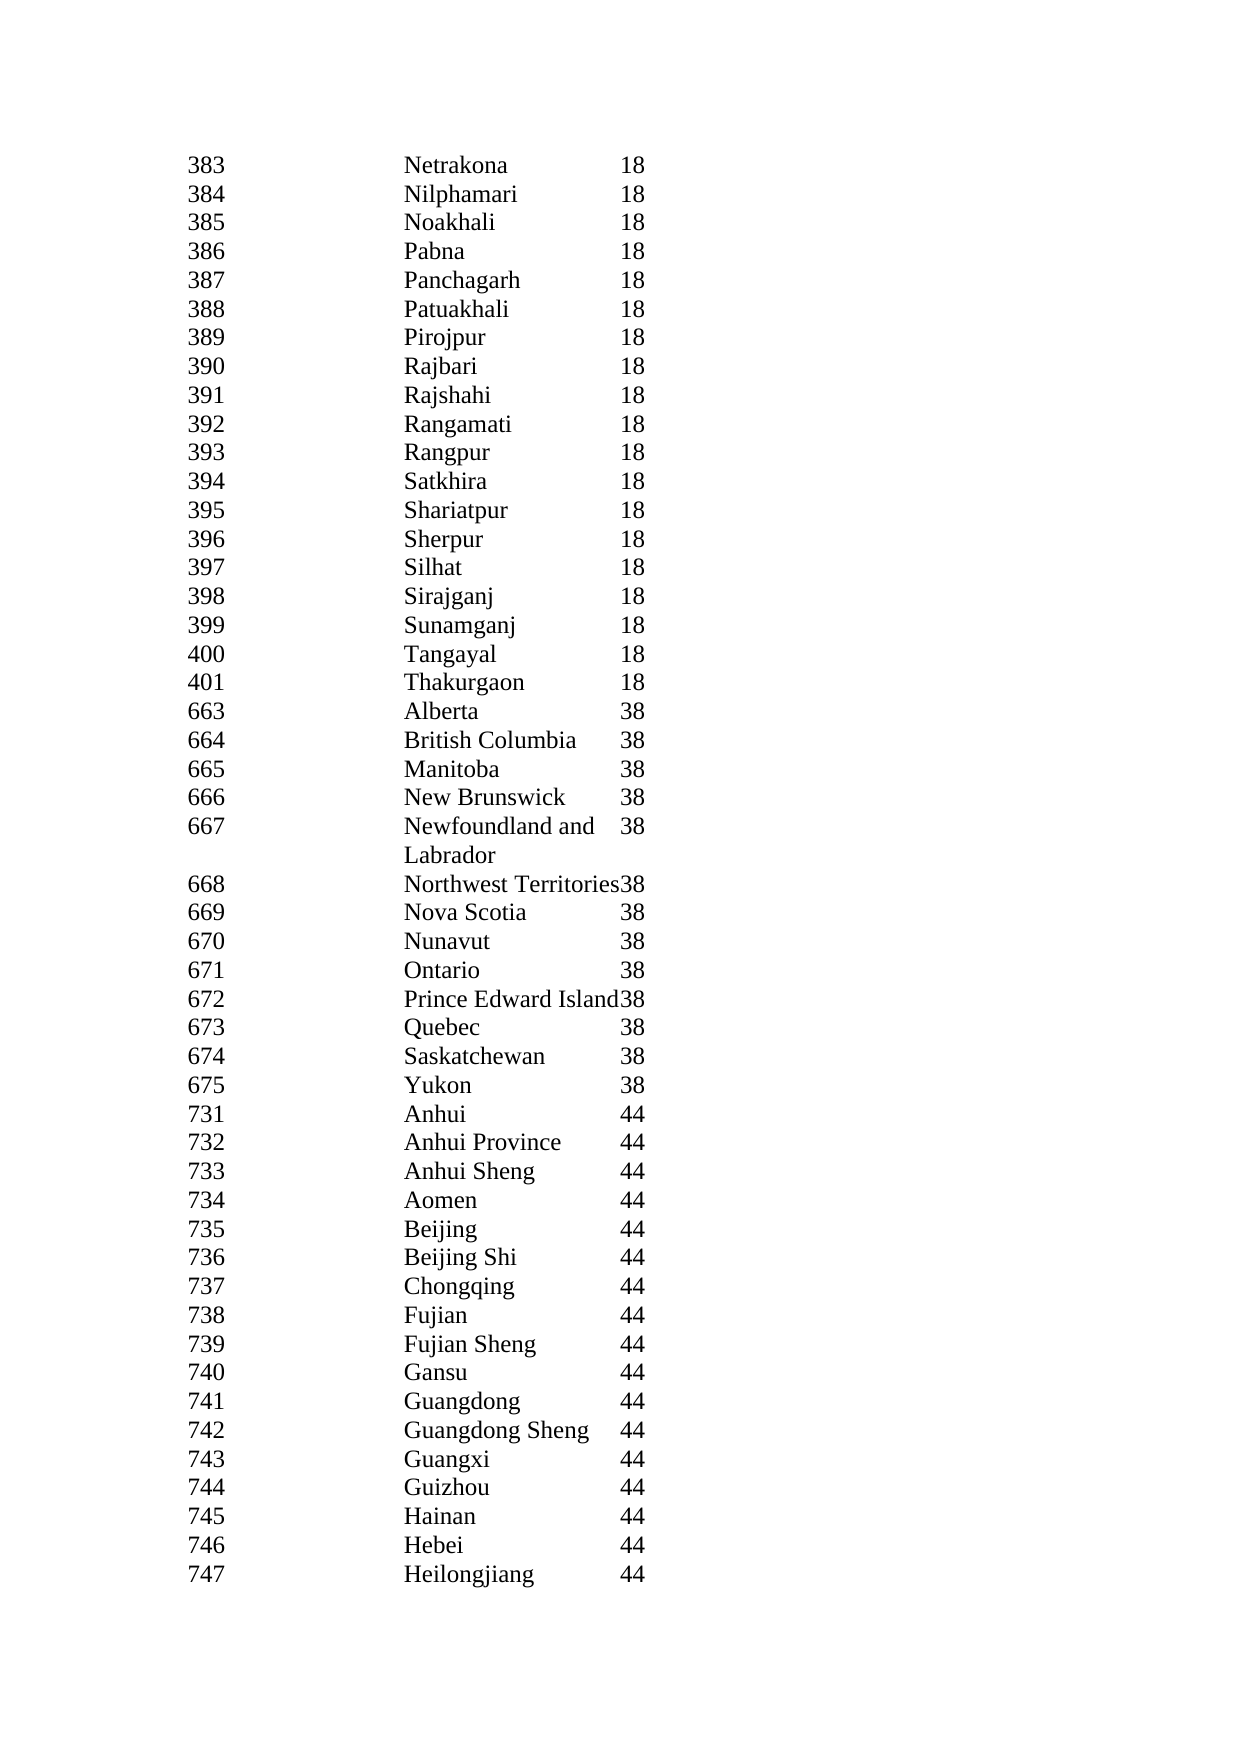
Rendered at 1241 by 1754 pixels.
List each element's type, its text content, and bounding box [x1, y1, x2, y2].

table_cell [836, 380, 1053, 409]
table_cell 44 [620, 1501, 836, 1530]
table_cell 739 [188, 1329, 404, 1357]
table_cell 393 [188, 438, 404, 466]
table_cell 44 [620, 1271, 836, 1300]
table_cell Rajbari [404, 351, 620, 380]
table_cell Hainan [404, 1501, 620, 1530]
table_cell [836, 351, 1053, 380]
table_cell 18 [620, 610, 836, 639]
table_cell 38 [620, 1013, 836, 1041]
table_cell [836, 610, 1053, 639]
table_cell Rangamati [404, 409, 620, 437]
table_cell 18 [620, 466, 836, 495]
table_cell Anhui Sheng [404, 1156, 620, 1185]
table_cell 44 [620, 1156, 836, 1185]
table_cell [836, 926, 1053, 955]
table_cell 44 [620, 1358, 836, 1386]
table_cell Gansu [404, 1358, 620, 1386]
table_cell Fujian [404, 1300, 620, 1329]
table_cell [836, 236, 1053, 265]
table_cell [836, 955, 1053, 984]
table_cell 18 [620, 380, 836, 409]
table_cell 38 [620, 696, 836, 725]
table_cell 18 [620, 524, 836, 552]
table_cell 738 [188, 1300, 404, 1329]
table_cell 44 [620, 1185, 836, 1214]
table_cell 38 [620, 869, 836, 897]
table_cell 665 [188, 754, 404, 782]
table_cell 395 [188, 495, 404, 524]
table_cell 392 [188, 409, 404, 437]
table_cell 18 [620, 236, 836, 265]
table_cell 38 [620, 1041, 836, 1070]
table_cell Ontario [404, 955, 620, 984]
table_cell 44 [620, 1444, 836, 1472]
table_cell 663 [188, 696, 404, 725]
table_cell 740 [188, 1358, 404, 1386]
table_cell [836, 1386, 1053, 1415]
table_cell 733 [188, 1156, 404, 1185]
table_cell 38 [620, 984, 836, 1012]
table_cell [836, 811, 1053, 869]
table_cell 18 [620, 495, 836, 524]
table_cell [836, 1329, 1053, 1357]
table_cell 397 [188, 553, 404, 581]
table_cell [836, 581, 1053, 610]
table_cell [836, 1185, 1053, 1214]
table_cell 400 [188, 639, 404, 667]
table_cell [836, 639, 1053, 667]
table_cell 401 [188, 668, 404, 696]
table_cell 731 [188, 1099, 404, 1127]
table_cell 675 [188, 1070, 404, 1099]
table_cell [836, 668, 1053, 696]
table_cell 44 [620, 1473, 836, 1501]
table_cell 18 [620, 668, 836, 696]
table_cell [836, 1099, 1053, 1127]
table_cell Noakhali [404, 208, 620, 236]
table_cell 44 [620, 1300, 836, 1329]
table_cell Yukon [404, 1070, 620, 1099]
table_cell 747 [188, 1559, 404, 1587]
table_cell 670 [188, 926, 404, 955]
table_cell Beijing [404, 1214, 620, 1242]
table_cell 735 [188, 1214, 404, 1242]
table_cell 38 [620, 811, 836, 869]
table_cell 736 [188, 1243, 404, 1271]
table_cell [836, 524, 1053, 552]
table_cell [836, 150, 1053, 179]
table_cell [836, 1013, 1053, 1041]
table_cell Nilphamari [404, 179, 620, 207]
table_cell 18 [620, 265, 836, 294]
table_cell 398 [188, 581, 404, 610]
table_cell [836, 783, 1053, 811]
table_cell [836, 179, 1053, 207]
table_cell 44 [620, 1128, 836, 1156]
table_cell [836, 869, 1053, 897]
table_cell 734 [188, 1185, 404, 1214]
table_cell 38 [620, 754, 836, 782]
table_cell 668 [188, 869, 404, 897]
table_cell 746 [188, 1530, 404, 1559]
table_cell 38 [620, 898, 836, 926]
table_cell 389 [188, 323, 404, 351]
table_cell Hebei [404, 1530, 620, 1559]
table_cell Quebec [404, 1013, 620, 1041]
table_cell Northwest Territories [404, 869, 620, 897]
table_cell 18 [620, 294, 836, 322]
table_cell [836, 294, 1053, 322]
table_cell [836, 495, 1053, 524]
table_cell [836, 409, 1053, 437]
table_cell 44 [620, 1214, 836, 1242]
table_cell 18 [620, 438, 836, 466]
table_cell [836, 1041, 1053, 1070]
table_cell [836, 1156, 1053, 1185]
table_cell 18 [620, 150, 836, 179]
table_cell [836, 1444, 1053, 1472]
table_cell Netrakona [404, 150, 620, 179]
table_cell 741 [188, 1386, 404, 1415]
table_cell [836, 984, 1053, 1012]
table_cell 399 [188, 610, 404, 639]
table_cell 44 [620, 1415, 836, 1444]
table_cell Guangdong [404, 1386, 620, 1415]
table_cell Saskatchewan [404, 1041, 620, 1070]
table_cell British Columbia [404, 725, 620, 754]
table_cell 674 [188, 1041, 404, 1070]
table_cell [836, 1559, 1053, 1587]
table_cell [836, 1358, 1053, 1386]
table_cell 664 [188, 725, 404, 754]
table_cell [836, 466, 1053, 495]
table_cell 732 [188, 1128, 404, 1156]
table_cell 38 [620, 1070, 836, 1099]
table_cell Manitoba [404, 754, 620, 782]
table_cell 38 [620, 725, 836, 754]
table_cell Rangpur [404, 438, 620, 466]
table_cell Satkhira [404, 466, 620, 495]
table_cell Thakurgaon [404, 668, 620, 696]
table_cell 743 [188, 1444, 404, 1472]
table_cell [836, 1300, 1053, 1329]
table_cell [836, 553, 1053, 581]
table_cell 18 [620, 208, 836, 236]
table_cell 18 [620, 639, 836, 667]
table_cell 385 [188, 208, 404, 236]
table_cell 737 [188, 1271, 404, 1300]
table_cell 388 [188, 294, 404, 322]
table_cell 44 [620, 1329, 836, 1357]
table_cell Sherpur [404, 524, 620, 552]
table_cell 18 [620, 323, 836, 351]
table_cell 44 [620, 1386, 836, 1415]
table_cell [836, 265, 1053, 294]
table_cell 391 [188, 380, 404, 409]
table_cell 744 [188, 1473, 404, 1501]
table_cell [836, 1501, 1053, 1530]
table_cell Prince Edward Island [404, 984, 620, 1012]
table_cell Chongqing [404, 1271, 620, 1300]
table_cell Fujian Sheng [404, 1329, 620, 1357]
table_cell 386 [188, 236, 404, 265]
table_cell Anhui Province [404, 1128, 620, 1156]
table_cell Panchagarh [404, 265, 620, 294]
table_cell [836, 1243, 1053, 1271]
table_cell 18 [620, 179, 836, 207]
table_cell 38 [620, 783, 836, 811]
table_cell 672 [188, 984, 404, 1012]
table_cell [836, 208, 1053, 236]
table_cell Nunavut [404, 926, 620, 955]
table_cell 742 [188, 1415, 404, 1444]
table_cell Rajshahi [404, 380, 620, 409]
table_cell Sunamganj [404, 610, 620, 639]
table_cell 38 [620, 955, 836, 984]
table_cell 671 [188, 955, 404, 984]
table_cell 666 [188, 783, 404, 811]
table_cell [836, 1473, 1053, 1501]
table_cell [836, 323, 1053, 351]
table_cell 384 [188, 179, 404, 207]
table_cell New Brunswick [404, 783, 620, 811]
table_cell Tangayal [404, 639, 620, 667]
table_cell [836, 898, 1053, 926]
table_cell Guizhou [404, 1473, 620, 1501]
table_cell 667 [188, 811, 404, 869]
table_cell [836, 1070, 1053, 1099]
table_cell [836, 725, 1053, 754]
table_cell [836, 1415, 1053, 1444]
table_cell Beijing Shi [404, 1243, 620, 1271]
table_cell 383 [188, 150, 404, 179]
table_cell Newfoundland and Labrador [404, 811, 620, 869]
table_cell Nova Scotia [404, 898, 620, 926]
table_cell 394 [188, 466, 404, 495]
table_cell 18 [620, 351, 836, 380]
table_cell [836, 1128, 1053, 1156]
table_cell Silhat [404, 553, 620, 581]
table_cell Aomen [404, 1185, 620, 1214]
table_cell Heilongjiang [404, 1559, 620, 1587]
table_cell 669 [188, 898, 404, 926]
table_cell [836, 1530, 1053, 1559]
table_cell [836, 1271, 1053, 1300]
table_cell [836, 754, 1053, 782]
table_cell Shariatpur [404, 495, 620, 524]
table_cell Anhui [404, 1099, 620, 1127]
table_cell 44 [620, 1530, 836, 1559]
table_cell 44 [620, 1099, 836, 1127]
table_cell Guangxi [404, 1444, 620, 1472]
table_cell [836, 438, 1053, 466]
table_cell 38 [620, 926, 836, 955]
table_cell Pabna [404, 236, 620, 265]
table_cell [836, 696, 1053, 725]
table_cell 745 [188, 1501, 404, 1530]
table_cell Sirajganj [404, 581, 620, 610]
table_cell 44 [620, 1559, 836, 1587]
table_cell 387 [188, 265, 404, 294]
table_cell Alberta [404, 696, 620, 725]
table_cell 18 [620, 581, 836, 610]
table_cell Patuakhali [404, 294, 620, 322]
table_cell Pirojpur [404, 323, 620, 351]
table_cell 673 [188, 1013, 404, 1041]
table_cell 396 [188, 524, 404, 552]
table_cell 44 [620, 1243, 836, 1271]
table_cell [836, 1214, 1053, 1242]
table_cell 18 [620, 409, 836, 437]
table_cell 390 [188, 351, 404, 380]
table_cell Guangdong Sheng [404, 1415, 620, 1444]
table_cell 18 [620, 553, 836, 581]
